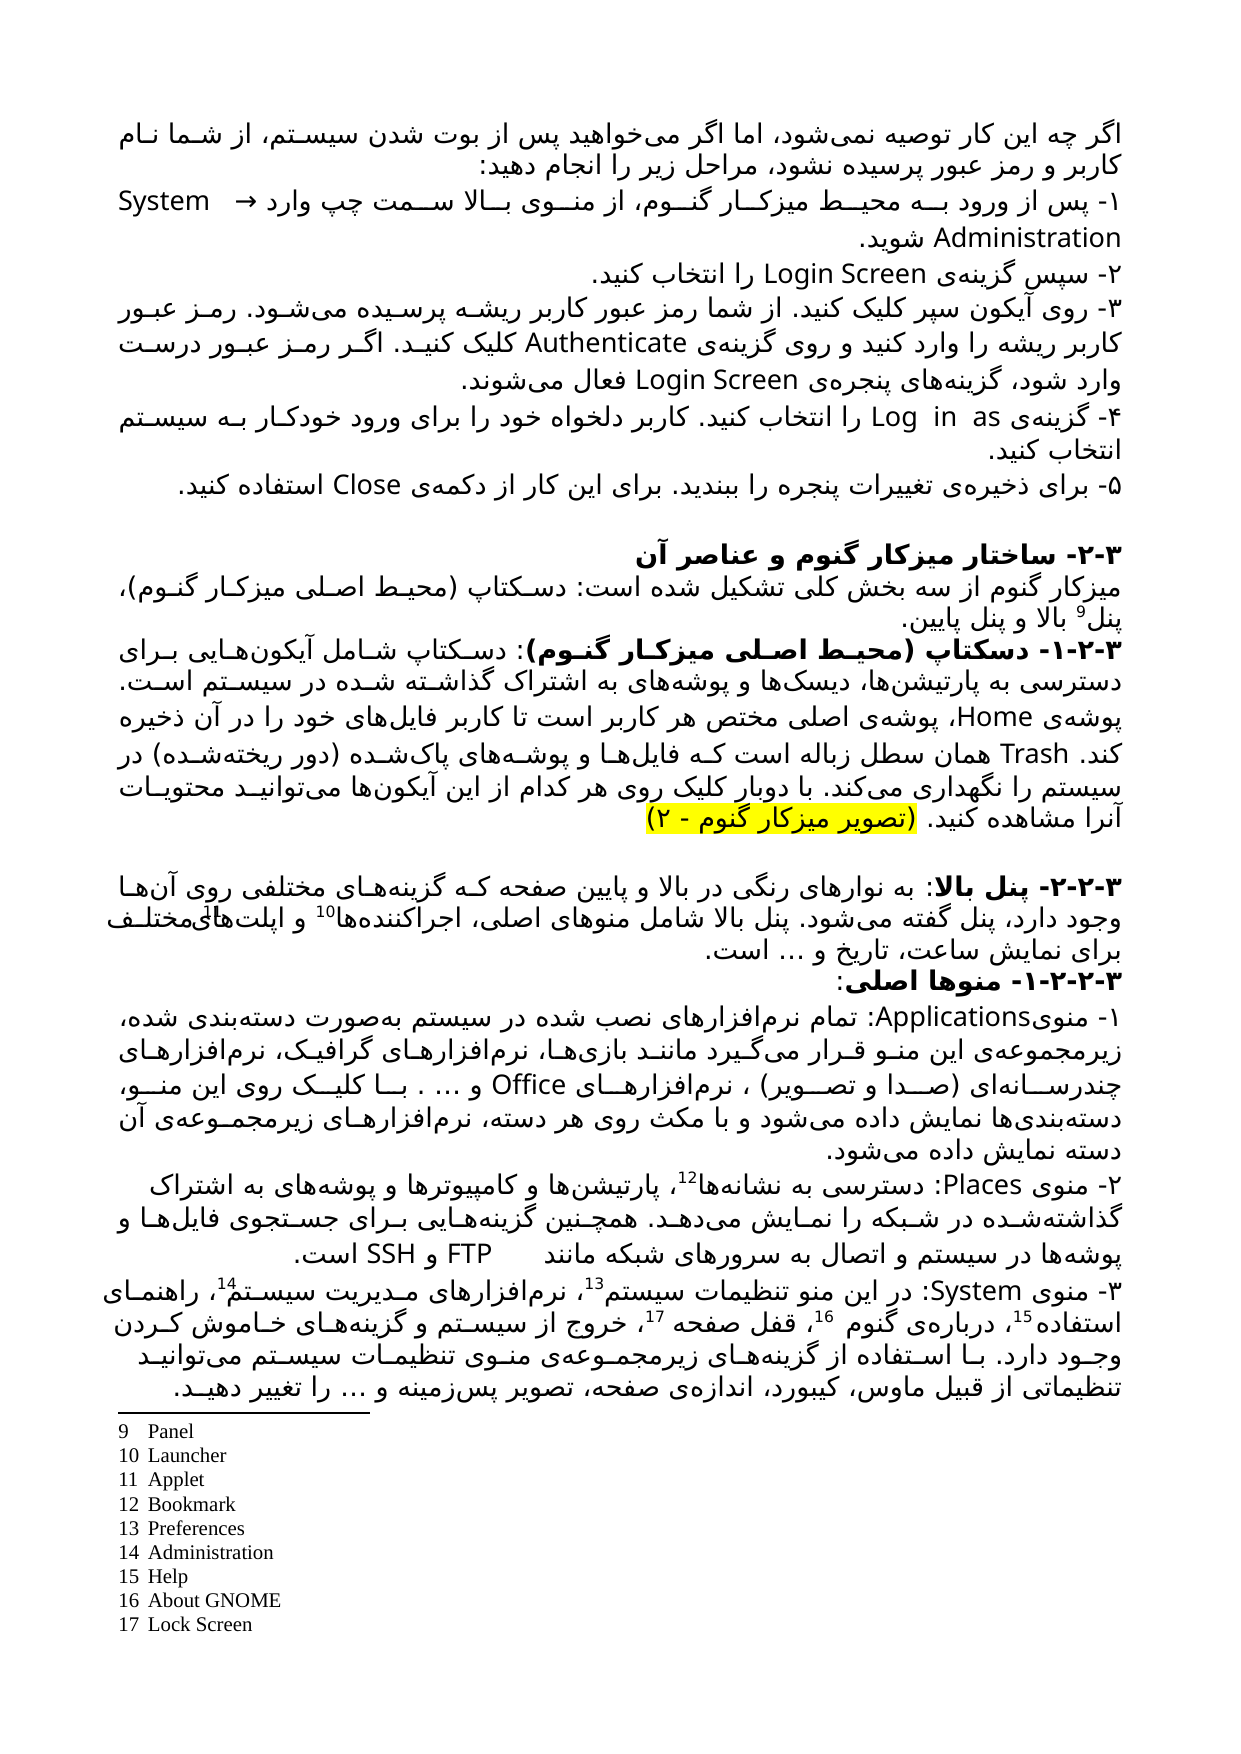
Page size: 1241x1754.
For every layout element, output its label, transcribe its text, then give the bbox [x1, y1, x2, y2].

text ۱-۲-۳- دسکتاپ (محیط اصلی میزکار گنوم): دسکتاپ شامل آیکون‌هایی برای دسترسی به پارتیشن‌ها، دیسک‌ها و پوشه‌های به اشتراک گذاشته شده در سیستم است. پوشه‌ی Home، پوشه‌ی اصلی مختص هر کاربر است تا کاربر فایل‌های خود را در آن ذخیره کند. Trash همان سطل زباله است که فایل‌ها و پوشه‌های پاک‌شده (دور ریخته‌شده) در سیستم را نگهداری می‌کند. با دوبار کلیک روی هر کدام از این آیکون‌ها می‌توانید محتویات آنرا مشاهده کنید. (تصویر میزکار گنوم - ۲) [118, 634, 1122, 834]
text Launcher [118, 1443, 1122, 1467]
text Panel [118, 1419, 1122, 1443]
text Bookmark [118, 1491, 1122, 1516]
text Lock Screen [118, 1612, 1122, 1636]
text Applet [118, 1467, 1122, 1491]
text میزکار گنوم از سه بخش کلی تشکیل شده است: دسکتاپ (محیط اصلی میزکار گنوم)، پنل بالا و پنل پایین. [118, 571, 1122, 634]
text ۲- منوی Places: دسترسی به نشانه‌ها، پارتیشن‌ها و کامپیوترها و پوشه‌های به اشتراک گذاشته‌شده در شبکه را نمایش می‌دهد. همچنین گزینه‌هایی برای جستجوی فایل‌ها و پوشه‌ها در سیستم و اتصال به سرورهای شبکه مانند FTP و SSH است. [118, 1166, 1122, 1271]
text ۱-۲-۲-۳- منوها اصلی: [118, 966, 1122, 997]
text ۵- برای ذخیره‌ی تغییرات پنجره را ببندید. برای این کار از دکمه‌ی Close استفاده کنید. [118, 466, 1122, 502]
text Administration [118, 1539, 1122, 1564]
text ۳- روی آیکون سپر کلیک کنید. از شما رمز عبور کاربر ریشه پرسیده می‌شود. رمز عبور کاربر ریشه را وارد کنید و روی گزینه‌ی Authenticate کلیک کنید. اگر رمز عبور درست وارد شود، گزینه‌های پنجره‌ی Login Screen فعال می‌شوند. [118, 292, 1122, 397]
text About GNOME [118, 1588, 1122, 1612]
text ۴- گزینه‌ی Log in as را انتخاب کنید. کاربر دلخواه خود را برای ورود خودکار به سیستم انتخاب کنید. [118, 397, 1122, 466]
text Help [118, 1564, 1122, 1588]
text Preferences [118, 1516, 1122, 1539]
text ۳- منوی System: در این منو تنظیمات سیستم، نرم‌افزارهای مدیریت سیستم، راهنمای استفاده، درباره‌ی گنوم، قفل صفحه، خروج از سیستم و گزینه‌های خاموش کردن وجود دارد. با استفاده از گزینه‌های زیرمجموعه‌ی منوی تنظیمات سیستم می‌توانید تنظیماتی از قبیل ماوس، کیبورد، اندازه‌ی صفحه، تصویر پس‌زمینه و … را تغییر دهید. نرم‌افزارهای مدیریت سیستم شامل گزینه‌های تنظیم صفحه‌ی ورود به سیستم، شبکه، چاپگر، نرم‌افزارهای نصب‌شده در سیستم، ساعت و تاریخ، به‌روزرسانی و مدیریت گروه‌ها و کاربرها است. با استفاده از گزینه‌ی قفل صفحه می‌توانید دسکتاپ را قفل کنید به‌طوریکه فقط با ورود رمز عبور می‌توانید دوباره وارد سیستم شوید. استفاده از این گزینه برای امنیت بالاست تا کسی نتواند هنگامی که با کاربر خود وارد سیستم شده‌اید و پشت سیستم نیستید، به اطلاعات شما دسترسی پیدا کند. [118, 1271, 1122, 1402]
text ۲-۲-۳- پنل بالا: به نوارهای رنگی در بالا و پایین صفحه که گزینه‌های مختلفی روی آن‌ها وجود دارد، پنل گفته می‌شود. پنل بالا شامل منوهای اصلی، اجراکننده‌ها و اپلت‌های مختلف برای نمایش ساعت، تاریخ و … است. [118, 871, 1122, 966]
text اگر چه این کار توصیه نمی‌شود، اما اگر می‌خواهید پس از بوت شدن سیستم، از شما نام کاربر و رمز عبور پرسیده نشود، مراحل زیر را انجام دهید: [118, 118, 1122, 181]
text ۱- منویApplications: تمام نرم‌افزارهای نصب شده در سیستم به‌صورت دسته‌بندی شده، زیرمجموعه‌ی این منو قرار می‌گیرد مانند بازی‌ها، نرم‌افزارهای گرافیک، نرم‌افزارهای چندرسانه‌ای (صدا و تصویر) ، نرم‌افزارهای Office و … . با کلیک روی این منو، دسته‌بندی‌ها نمایش داده می‌شود و با مکث روی هر دسته، نرم‌افزارهای زیرمجموعه‌ی آن دسته نمایش داده می‌شود. [118, 997, 1122, 1166]
text ۲- سپس گزینه‌ی Login Screen را انتخاب کنید. [118, 255, 1122, 292]
text ۱- پس از ورود به محیط میزکار گنوم، از منوی بالا سمت چپ وارد System → Administration شوید. [118, 181, 1122, 255]
text ۲-۳- ساختار میزکار گنوم و عناصر آن [118, 539, 1122, 571]
